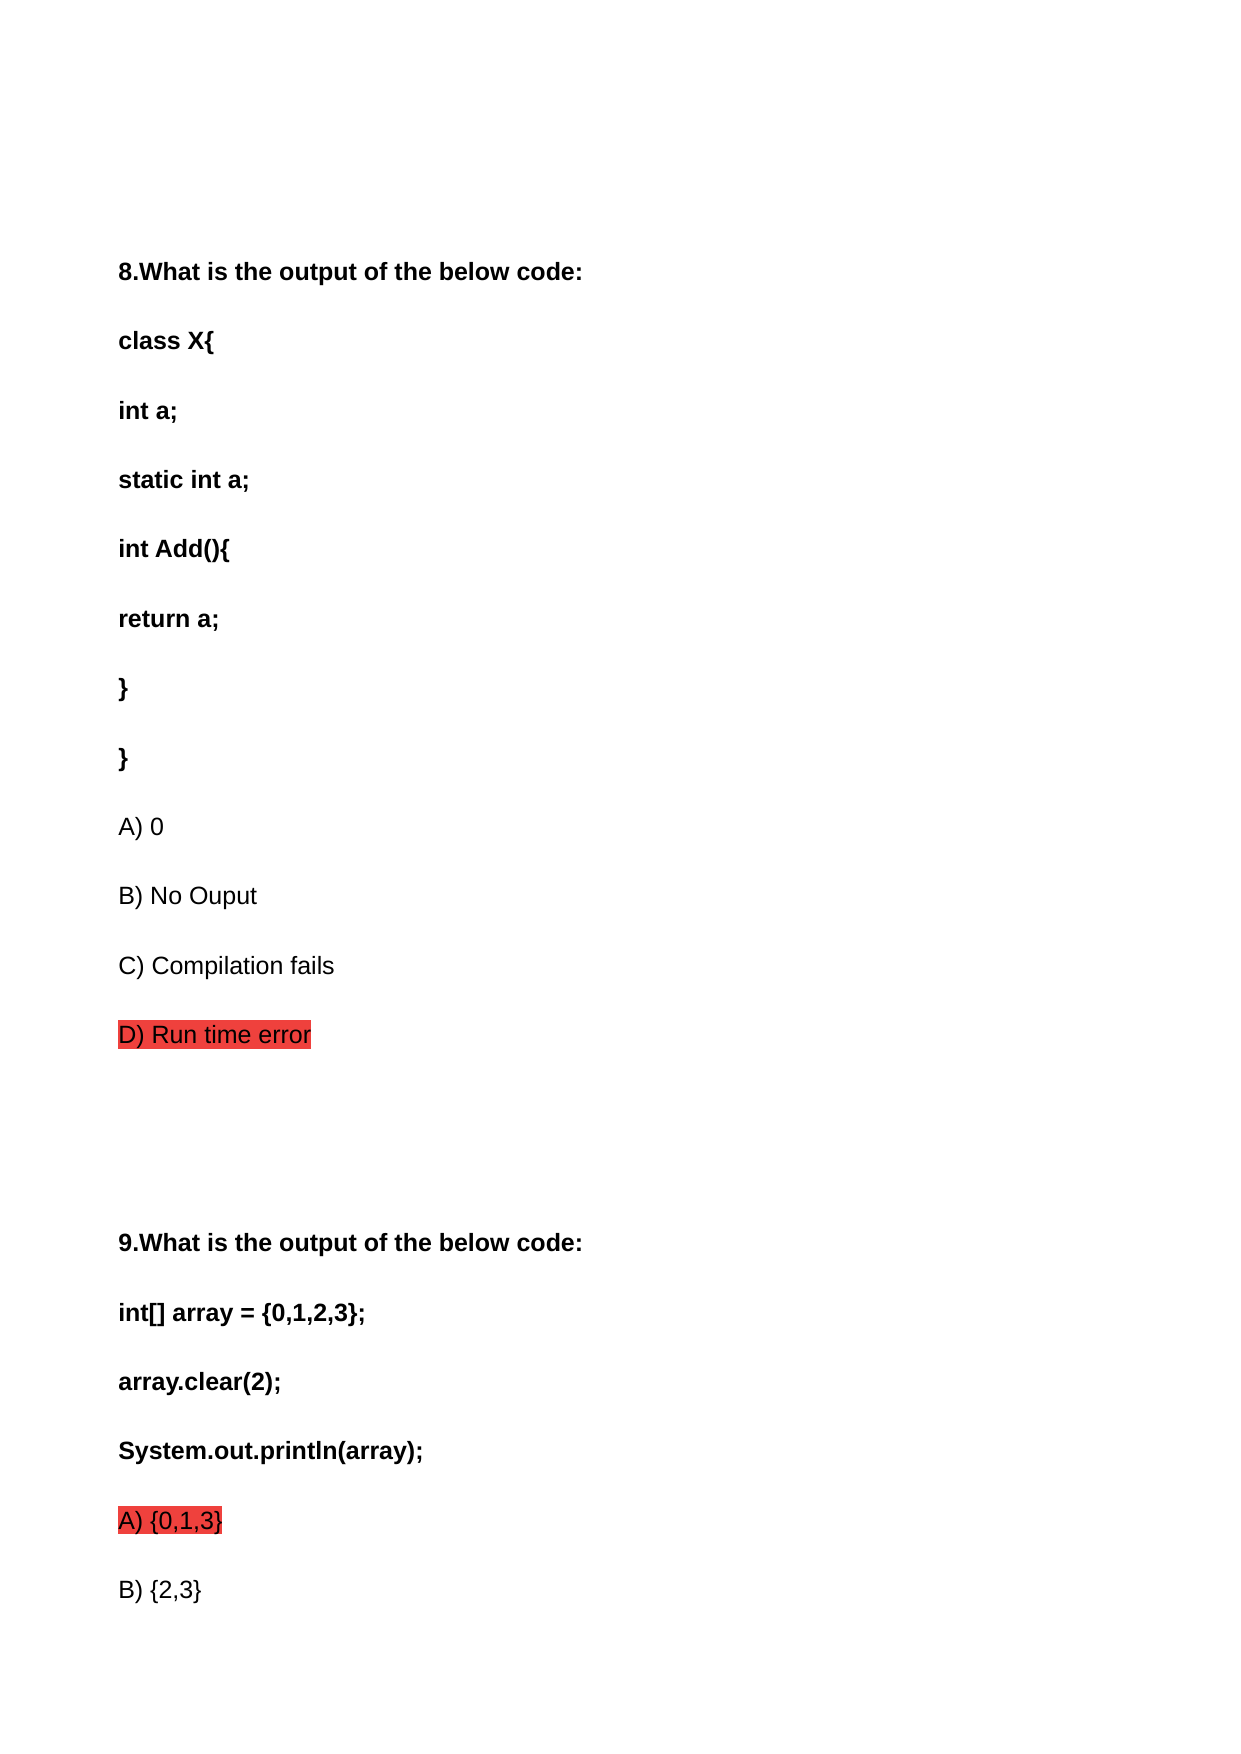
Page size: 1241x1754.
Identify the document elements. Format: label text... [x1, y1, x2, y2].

text int a; [118, 396, 1122, 424]
text class X{ [118, 326, 1122, 355]
text int Add(){ [118, 534, 1122, 563]
text } [118, 673, 1122, 702]
text 9.What is the output of the below code: [118, 1228, 1122, 1257]
text D) Run time error [118, 1020, 1122, 1049]
text C) Compilation fails [118, 951, 1122, 979]
text return a; [118, 604, 1122, 632]
text System.out.println(array); [118, 1436, 1122, 1465]
text 8.What is the output of the below code: [118, 257, 1122, 286]
text static int a; [118, 465, 1122, 494]
text } [118, 742, 1122, 771]
text B) {2,3} [118, 1575, 1122, 1604]
text array.clear(2); [118, 1367, 1122, 1396]
text int[] array = {0,1,2,3}; [118, 1297, 1122, 1326]
text B) No Ouput [118, 881, 1122, 910]
text A) {0,1,3} [118, 1506, 1122, 1534]
text A) 0 [118, 812, 1122, 841]
